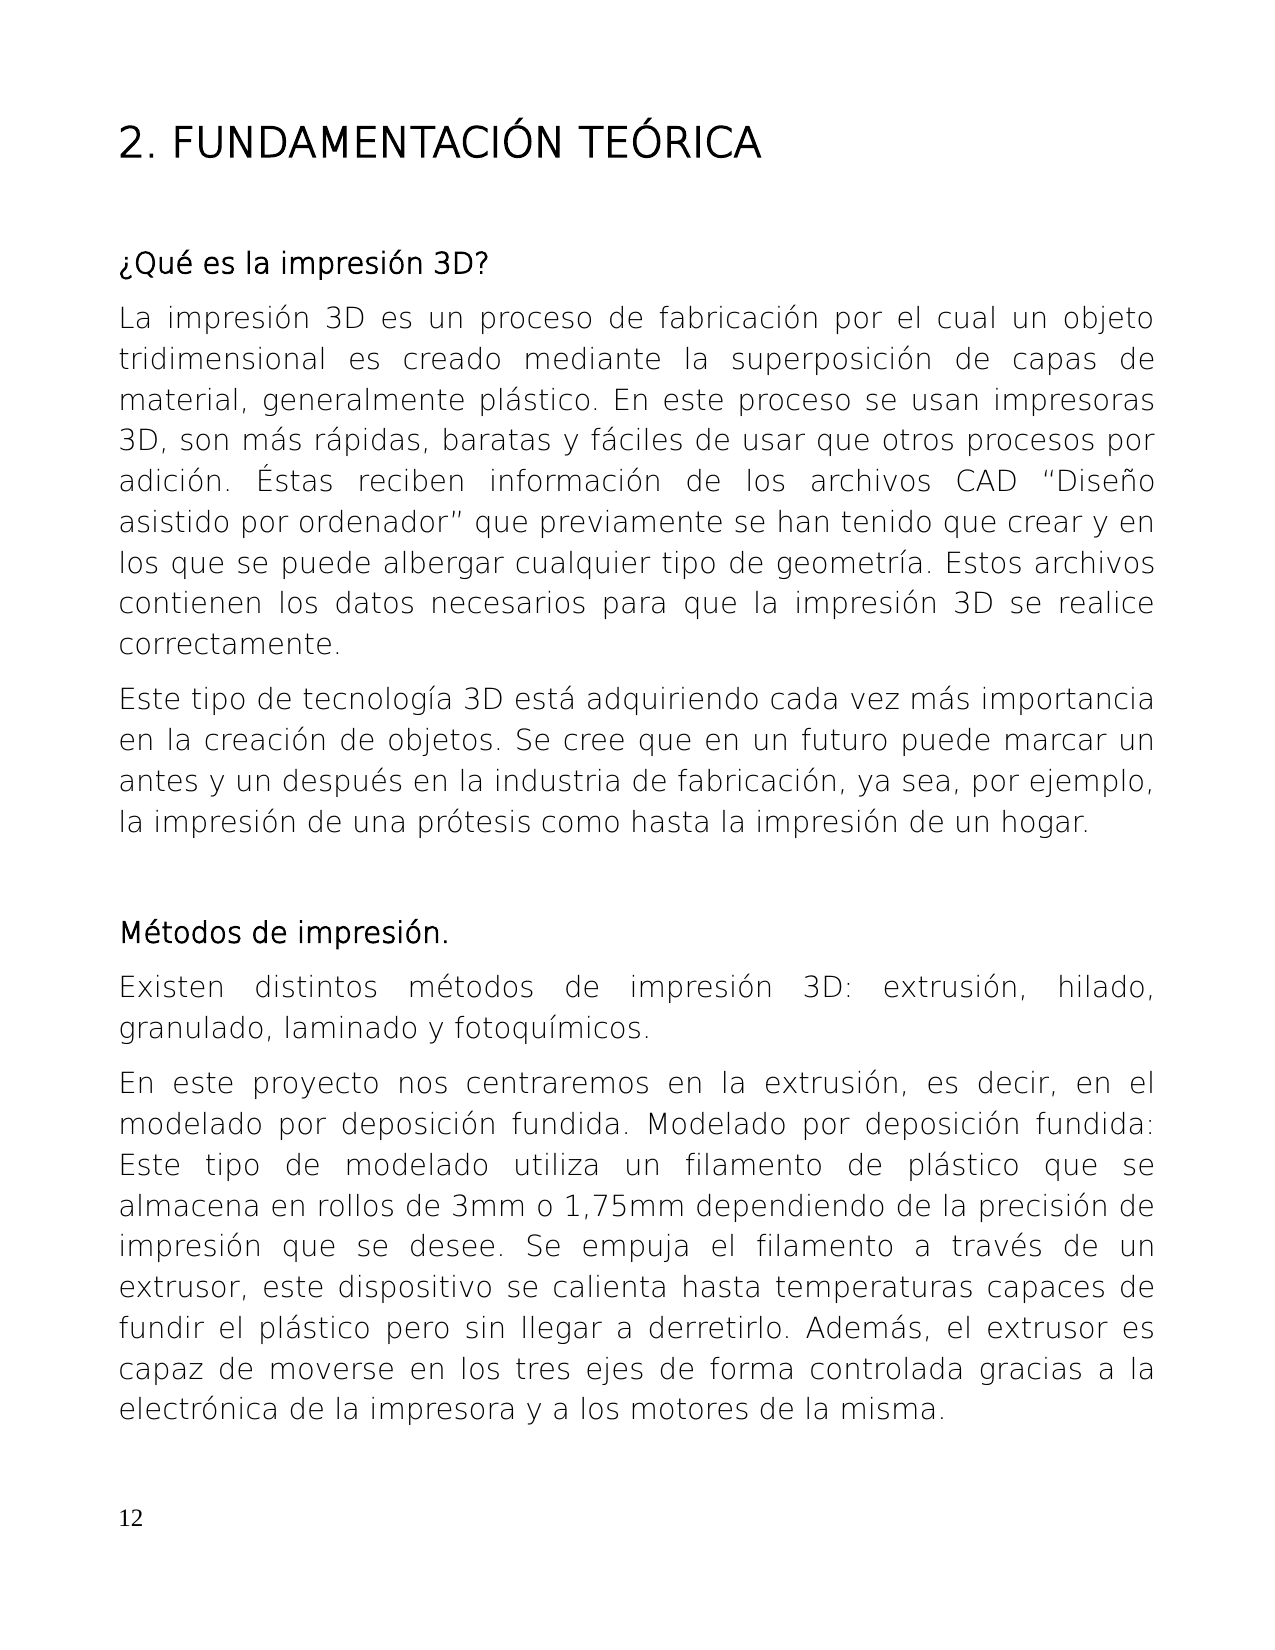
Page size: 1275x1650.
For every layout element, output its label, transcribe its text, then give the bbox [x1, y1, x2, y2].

text 2. FUNDAMENTACIÓN TEÓRICA [118, 118, 1157, 167]
text Este tipo de tecnología 3D está adquiriendo cada vez más importancia en la creación de objetos. Se cree que en un futuro puede marcar un antes y un después en la industria de fabricación, ya sea, por ejemplo, la impresión de una prótesis como hasta la impresión de un hogar. [118, 683, 1157, 839]
text ¿Qué es la impresión 3D? [118, 246, 1157, 280]
text Existen distintos métodos de impresión 3D: extrusión, hilado, granulado, laminado y fotoquímicos. [118, 971, 1157, 1046]
text La impresión 3D es un proceso de fabricación por el cual un objeto tridimensional es creado mediante la superposición de capas de material, generalmente plástico. En este proceso se usan impresoras 3D, son más rápidas, baratas y fáciles de usar que otros procesos por adición. Éstas reciben información de los archivos CAD “Diseño asistido por ordenador” que previamente se han tenido que crear y en los que se puede albergar cualquier tipo de geometría. Estos archivos contienen los datos necesarios para que la impresión 3D se realice correctamente. [118, 302, 1157, 661]
text Métodos de impresión. [118, 916, 1157, 949]
text En este proyecto nos centraremos en la extrusión, es decir, en el modelado por deposición fundida. Modelado por deposición fundida: Este tipo de modelado utiliza un filamento de plástico que se almacena en rollos de 3mm o 1,75mm dependiendo de la precisión de impresión que se desee. Se empuja el filamento a través de un extrusor, este dispositivo se calienta hasta temperaturas capaces de fundir el plástico pero sin llegar a derretirlo. Además, el extrusor es capaz de moverse en los tres ejes de forma controlada gracias a la electrónica de la impresora y a los motores de la misma. [118, 1067, 1157, 1427]
